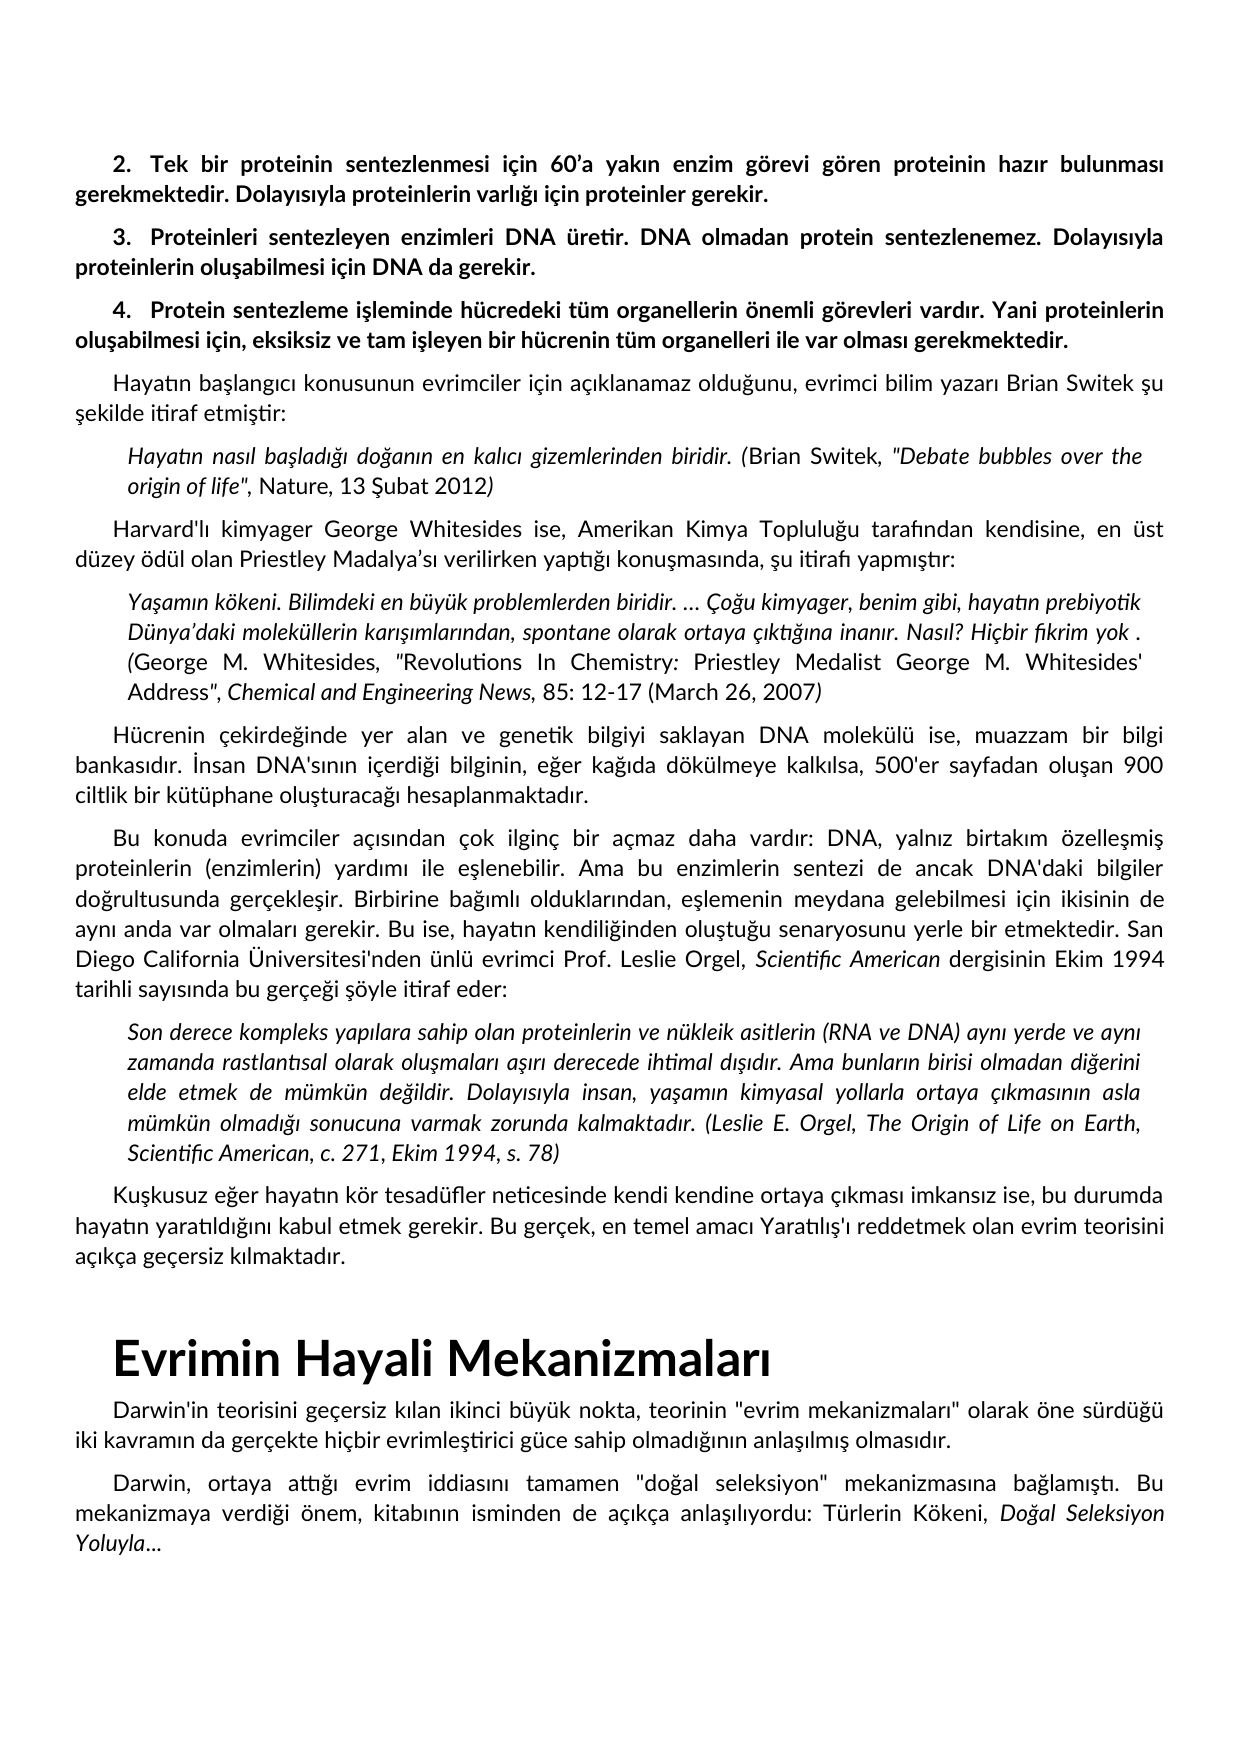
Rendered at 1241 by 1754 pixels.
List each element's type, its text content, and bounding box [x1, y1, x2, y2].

text Hücrenin çekirdeğinde yer alan ve genetik bilgiyi saklayan DNA molekülü ise, muazzam bir bilgi bankasıdır. İnsan DNA'sının içerdiği bilginin, eğer kağıda dökülmeye kalkılsa, 500'er sayfadan oluşan 900 ciltlik bir kütüphane oluşturacağı hesaplanmaktadır. [75, 721, 1165, 809]
text 4. Protein sentezleme işleminde hücredeki tüm organellerin önemli görevleri vardır. Yani proteinlerin oluşabilmesi için, eksiksiz ve tam işleyen bir hücrenin tüm organelleri ile var olması gerekmektedir. [75, 296, 1165, 353]
text Darwin'in teorisini geçersiz kılan ikinci büyük nokta, teorinin "evrim mekanizmaları" olarak öne sürdüğü iki kavramın da gerçekte hiçbir evrimleştirici güce sahip olmadığının anlaşılmış olmasıdır. [75, 1395, 1165, 1453]
text Darwin, ortaya attığı evrim iddiasını tamamen "doğal seleksiyon" mekanizmasına bağlamıştı. Bu mekanizmaya verdiği önem, kitabının isminden de açıkça anlaşılıyordu: Türlerin Kökeni, Doğal Seleksiyon Yoluyla... [75, 1468, 1165, 1556]
text Yaşamın kökeni. Bilimdeki en büyük problemlerden biridir. … Çoğu kimyager, benim gibi, hayatın prebiyotik Dünya’daki moleküllerin karışımlarından, spontane olarak ortaya çıktığına inanır. Nasıl? Hiçbir fikrim yok . (George M. Whitesides, "Revolutions In Chemistry: Priestley Medalist George M. Whitesides' Address", Chemical and Engineering News, 85: 12-17 (March 26, 2007) [127, 587, 1143, 706]
text Kuşkusuz eğer hayatın kör tesadüfler neticesinde kendi kendine ortaya çıkması imkansız ise, bu durumda hayatın yaratıldığını kabul etmek gerekir. Bu gerçek, en temel amacı Yaratılış'ı reddetmek olan evrim teorisini açıkça geçersiz kılmaktadır. [75, 1181, 1165, 1269]
text 2. Tek bir proteinin sentezlenmesi için 60’a yakın enzim görevi gören proteinin hazır bulunması gerekmektedir. Dolayısıyla proteinlerin varlığı için proteinler gerekir. [75, 150, 1165, 208]
text Harvard'lı kimyager George Whitesides ise, Amerikan Kimya Topluluğu tarafından kendisine, en üst düzey ödül olan Priestley Madalya’sı verilirken yaptığı konuşmasında, şu itirafı yapmıştır: [75, 514, 1165, 572]
text Hayatın başlangıcı konusunun evrimciler için açıklanamaz olduğunu, evrimci bilim yazarı Brian Switek şu şekilde itiraf etmiştir: [75, 369, 1165, 426]
text 3. Proteinleri sentezleyen enzimleri DNA üretir. DNA olmadan protein sentezlenemez. Dolayısıyla proteinlerin oluşabilmesi için DNA da gerekir. [75, 223, 1165, 281]
subtitle Evrimin Hayali Mekanizmaları [112, 1327, 1165, 1387]
text Hayatın nasıl başladığı doğanın en kalıcı gizemlerinden biridir. (Brian Switek, "Debate bubbles over the origin of life", Nature, 13 Şubat 2012) [127, 442, 1143, 499]
text Bu konuda evrimciler açısından çok ilginç bir açmaz daha vardır: DNA, yalnız birtakım özelleşmiş proteinlerin (enzimlerin) yardımı ile eşlenebilir. Ama bu enzimlerin sentezi de ancak DNA'daki bilgiler doğrultusunda gerçekleşir. Birbirine bağımlı olduklarından, eşlemenin meydana gelebilmesi için ikisinin de aynı anda var olmaları gerekir. Bu ise, hayatın kendiliğinden oluştuğu senaryosunu yerle bir etmektedir. San Diego California Üniversitesi'nden ünlü evrimci Prof. Leslie Orgel, Scientific American dergisinin Ekim 1994 tarihli sayısında bu gerçeği şöyle itiraf eder: [75, 824, 1165, 1002]
text Son derece kompleks yapılara sahip olan proteinlerin ve nükleik asitlerin (RNA ve DNA) aynı yerde ve aynı zamanda rastlantısal olarak oluşmaları aşırı derecede ihtimal dışıdır. Ama bunların birisi olmadan diğerini elde etmek de mümkün değildir. Dolayısıyla insan, yaşamın kimyasal yollarla ortaya çıkmasının asla mümkün olmadığı sonucuna varmak zorunda kalmaktadır. (Leslie E. Orgel, The Origin of Life on Earth, Scientific American, c. 271, Ekim 1994, s. 78) [127, 1018, 1143, 1166]
